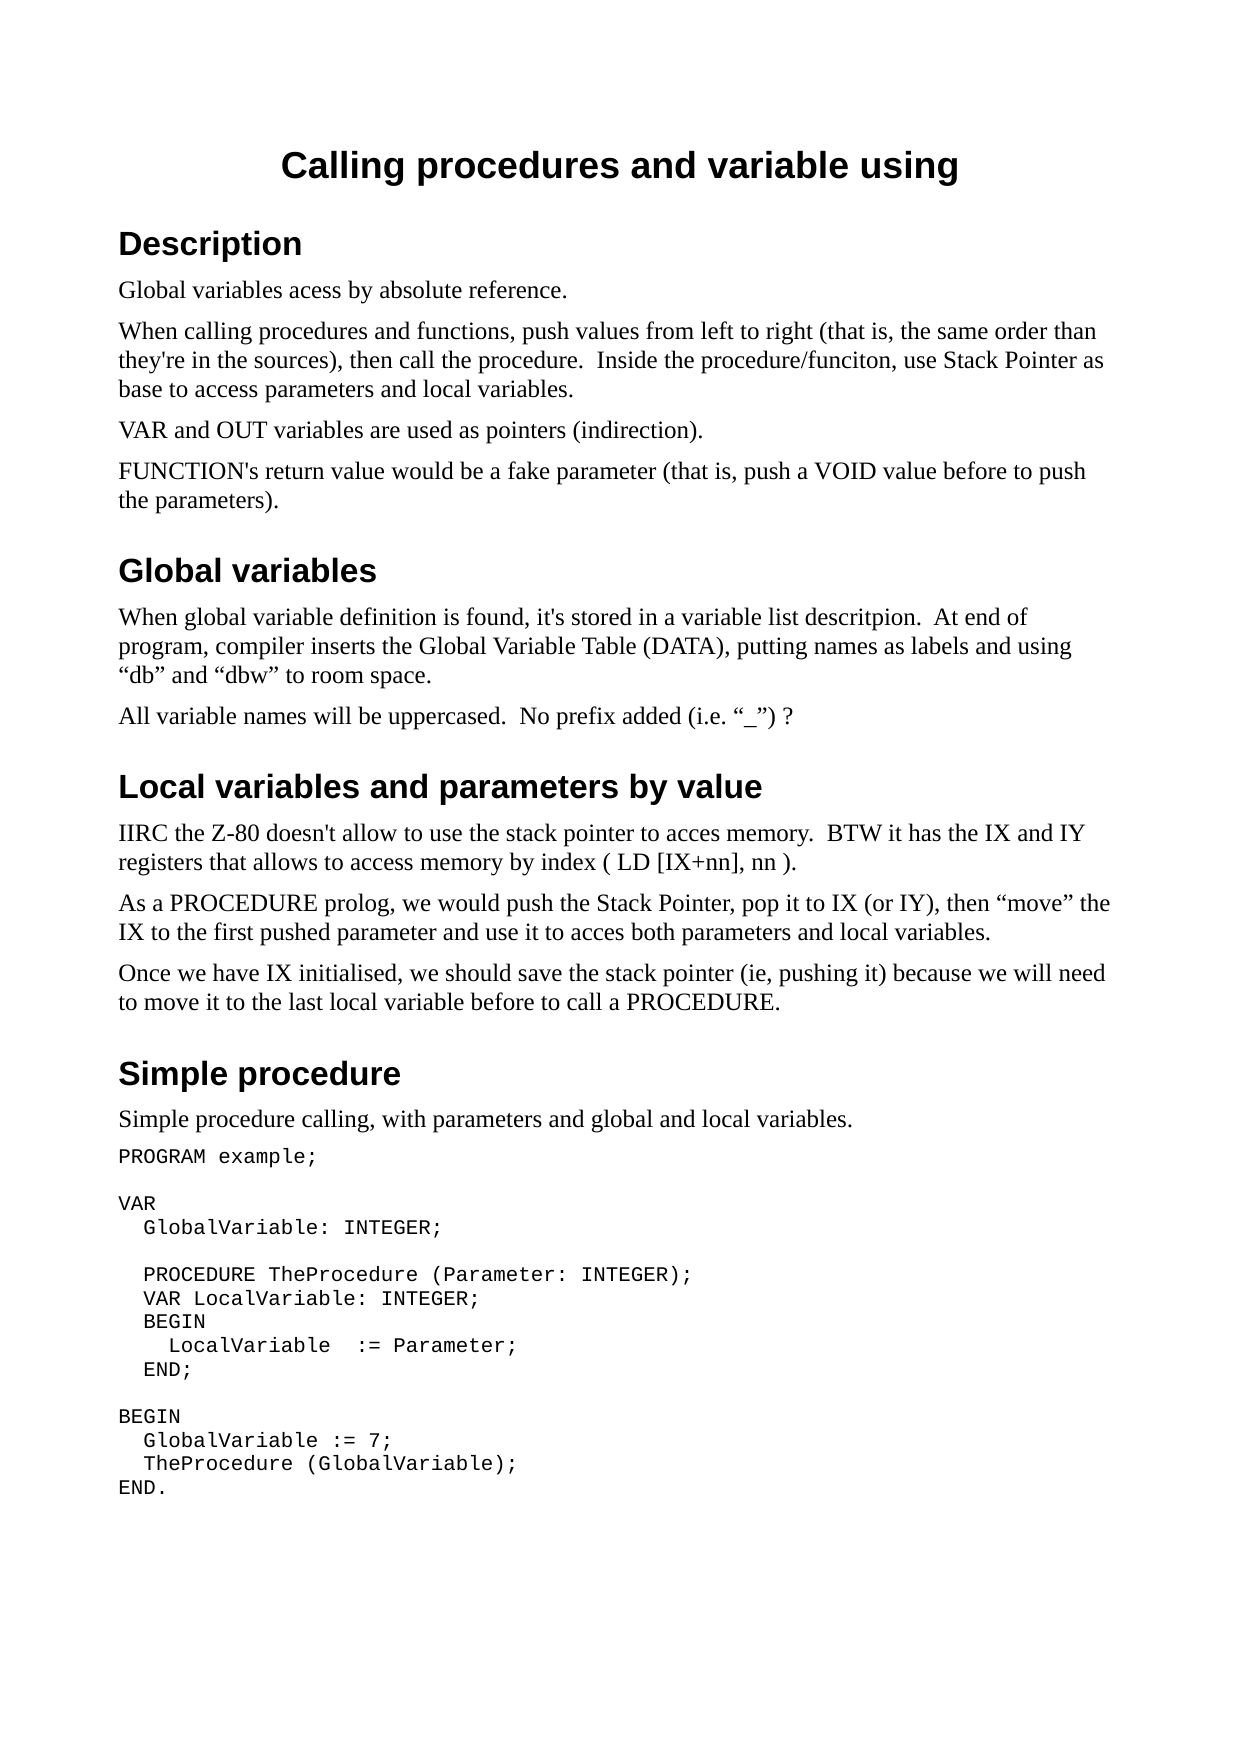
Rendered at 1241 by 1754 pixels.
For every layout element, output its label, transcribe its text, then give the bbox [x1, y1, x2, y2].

subtitle Local variables and parameters by value [118, 767, 1122, 806]
text As a PROCEDURE prolog, we would push the Stack Pointer, pop it to IX (or IY), then “move” the IX to the first pushed parameter and use it to acces both parameters and local variables. [118, 888, 1122, 946]
text When calling procedures and functions, push values from left to right (that is, the same order than they're in the sources), then call the procedure. Inside the procedure/funciton, use Stack Pointer as base to access parameters and local variables. [118, 316, 1122, 402]
text When global variable definition is found, it's stored in a variable list descritpion. At end of program, compiler inserts the Global Variable Table (DATA), putting names as labels and using “db” and “dbw” to room space. [118, 602, 1122, 688]
subtitle Description [118, 224, 1122, 262]
text VAR LocalVariable: INTEGER; [118, 1288, 1122, 1311]
text Once we have IX initialised, we should save the stack pointer (ie, pushing it) because we will need to move it to the last local variable before to call a PROCEDURE. [118, 958, 1122, 1016]
subtitle Global variables [118, 551, 1122, 590]
text VAR [118, 1193, 1122, 1217]
text LocalVariable := Parameter; [118, 1335, 1122, 1359]
text BEGIN [118, 1406, 1122, 1429]
text Global variables acess by absolute reference. [118, 275, 1122, 304]
subtitle Simple procedure [118, 1053, 1122, 1092]
text END. [118, 1477, 1122, 1501]
text TheProcedure (GlobalVariable); [118, 1453, 1122, 1477]
text BEGIN [118, 1311, 1122, 1335]
text PROGRAM example; [118, 1146, 1122, 1169]
text VAR and OUT variables are used as pointers (indirection). [118, 415, 1122, 444]
text END; [118, 1359, 1122, 1382]
text IIRC the Z-80 doesn't allow to use the stack pointer to acces memory. BTW it has the IX and IY registers that allows to access memory by index ( LD [IX+nn], nn ). [118, 818, 1122, 876]
text GlobalVariable: INTEGER; [118, 1217, 1122, 1240]
text GlobalVariable := 7; [118, 1429, 1122, 1453]
text FUNCTION's return value would be a fake parameter (that is, push a VOID value before to push the parameters). [118, 456, 1122, 514]
text Simple procedure calling, with parameters and global and local variables. [118, 1104, 1122, 1133]
text All variable names will be uppercased. No prefix added (i.e. “_”) ? [118, 701, 1122, 730]
title Calling procedures and variable using [118, 143, 1122, 186]
text PROCEDURE TheProcedure (Parameter: INTEGER); [118, 1264, 1122, 1288]
